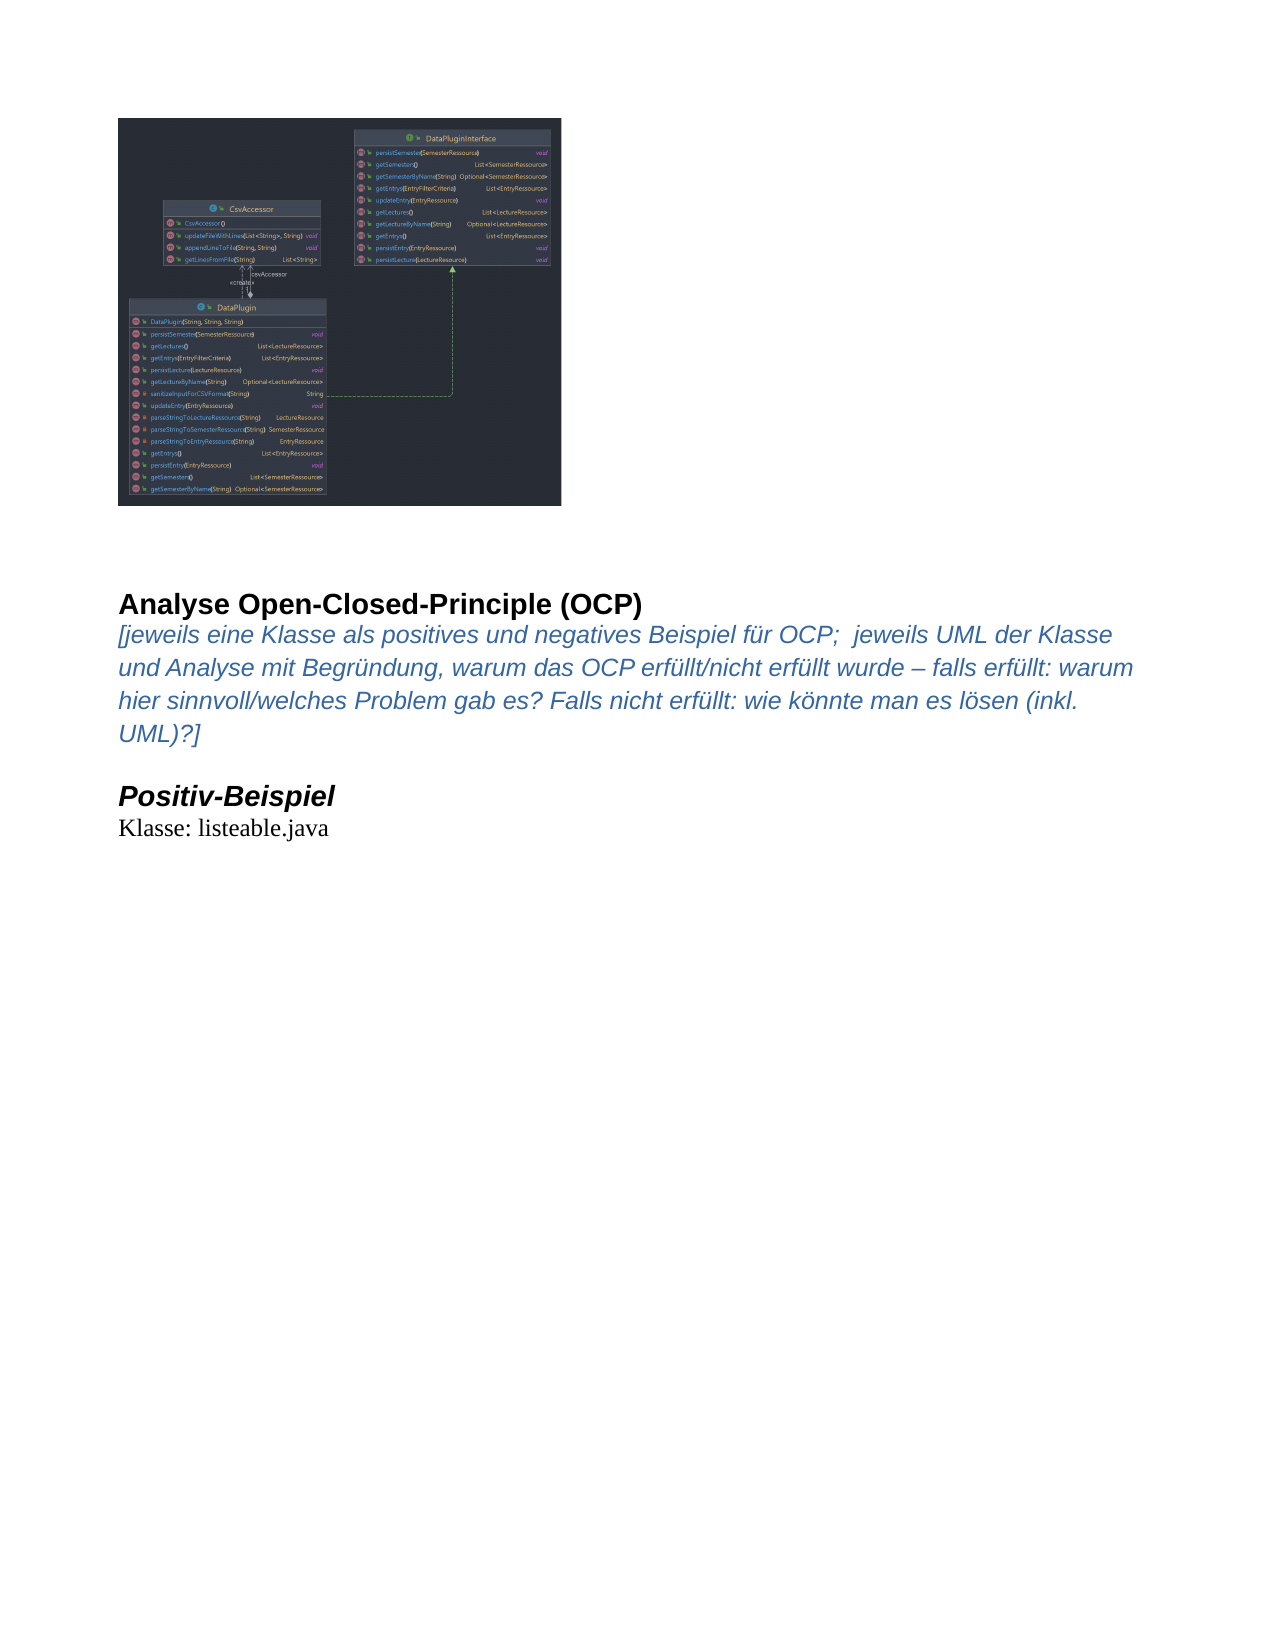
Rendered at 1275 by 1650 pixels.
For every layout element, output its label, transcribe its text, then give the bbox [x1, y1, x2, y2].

subtitle Positiv-Beispiel [118, 779, 1157, 813]
subtitle Analyse Open-Closed-Principle (OCP) [118, 587, 1157, 620]
text [jeweils eine Klasse als positives und negatives Beispiel für OCP; jeweils UML der Klasse und Analyse mit Begründung, warum das OCP erfüllt/nicht erfüllt wurde – falls erfüllt: warum hier sinnvoll/welches Problem gab es? Falls nicht erfüllt: wie könnte man es lösen (inkl. UML)?] [118, 620, 1157, 748]
text Klasse: listeable.java [118, 813, 1157, 842]
